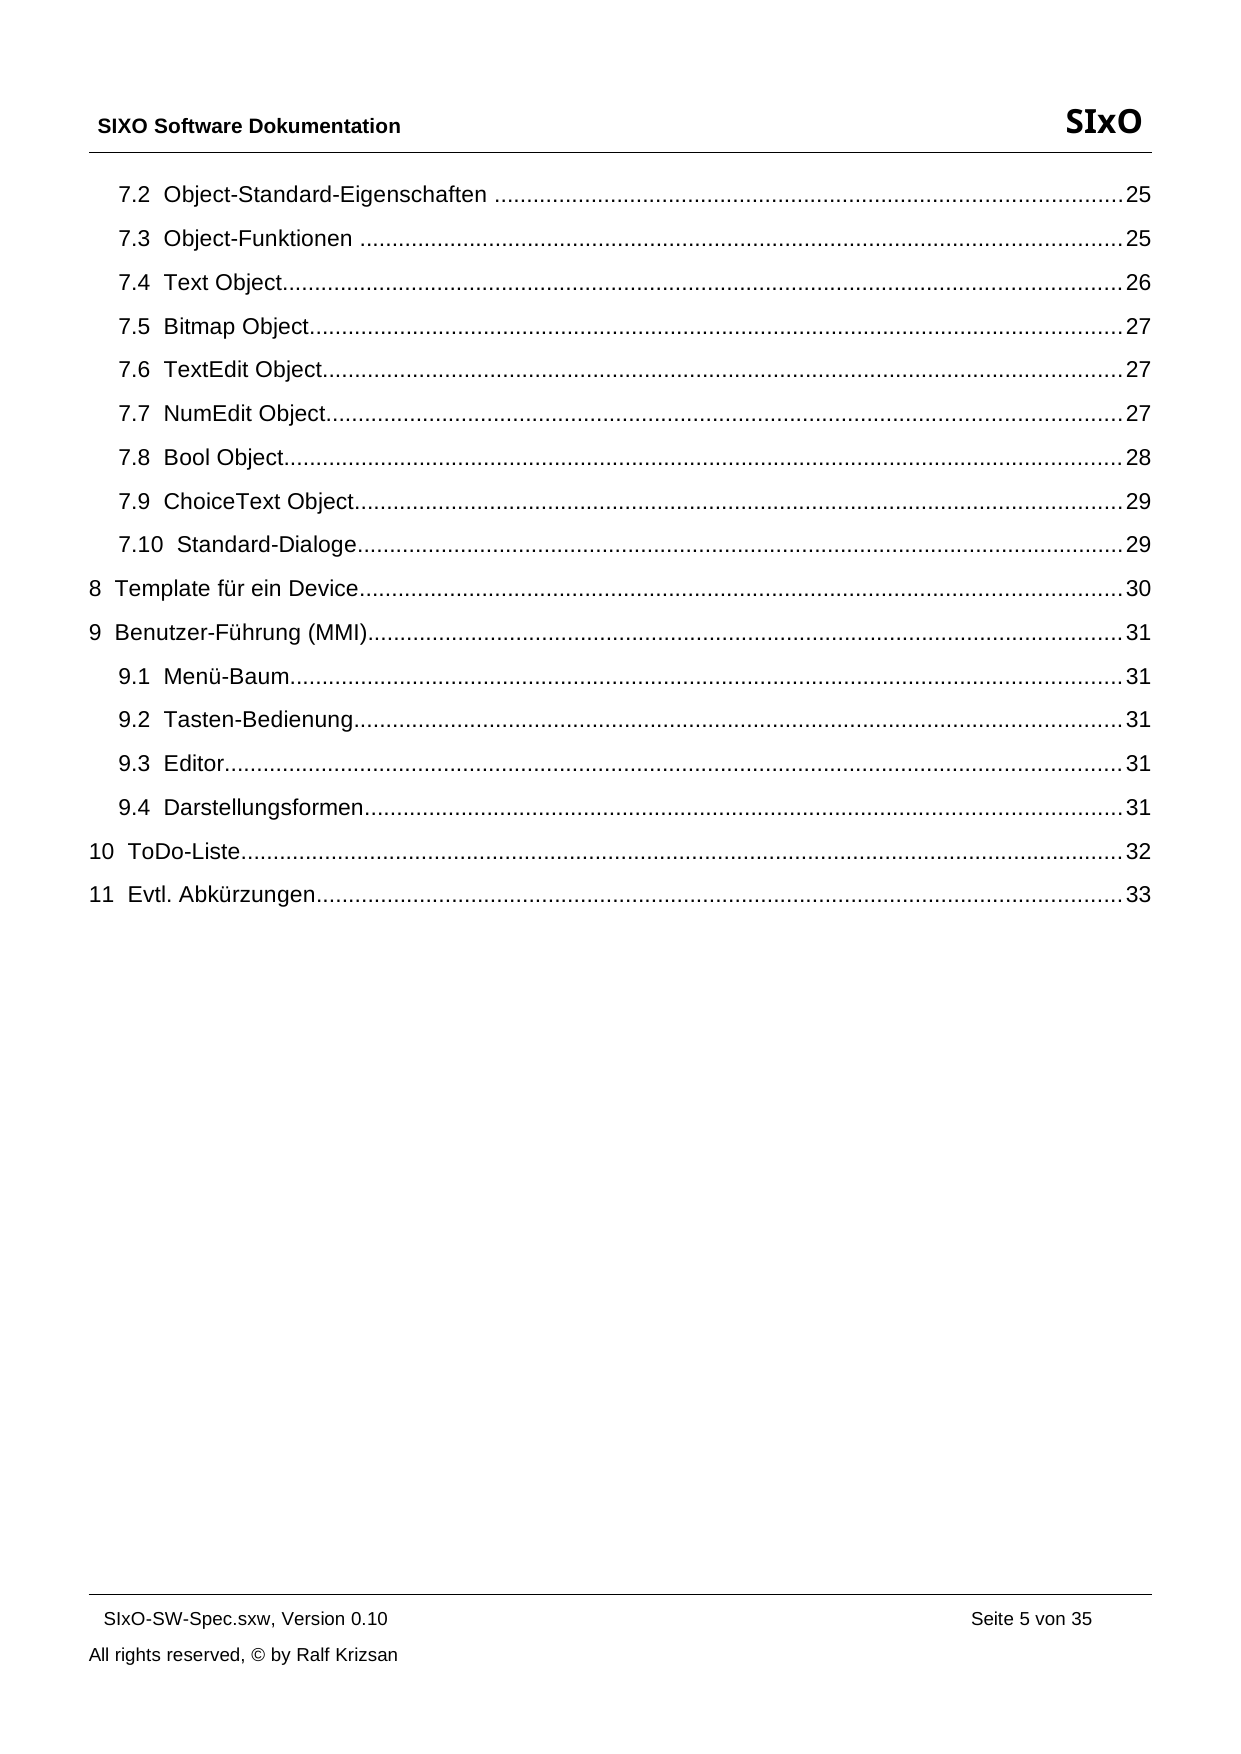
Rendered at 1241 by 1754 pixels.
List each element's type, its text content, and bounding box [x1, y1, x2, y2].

text 9.3 Editor 31 [118, 751, 1152, 777]
text 7.10 Standard-Dialoge 29 [118, 532, 1152, 558]
text 7.6 TextEdit Object 27 [118, 357, 1152, 383]
text 7.5 Bitmap Object 27 [118, 313, 1152, 339]
text 9.2 Tasten-Bedienung 31 [118, 707, 1152, 733]
text 11 Evtl. Abkürzungen 33 [88, 882, 1152, 908]
text 7.9 ChoiceText Object 29 [118, 488, 1152, 514]
text 7.8 Bool Object 28 [118, 444, 1152, 470]
text 8 Template für ein Device 30 [88, 576, 1152, 602]
text 7.3 Object-Funktionen 25 [118, 226, 1152, 252]
text 7.2 Object-Standard-Eigenschaften 25 [118, 182, 1152, 208]
text 7.7 NumEdit Object 27 [118, 401, 1152, 427]
text 9.1 Menü-Baum 31 [118, 663, 1152, 689]
text 7.4 Text Object 26 [118, 269, 1152, 295]
text 10 ToDo-Liste 32 [88, 838, 1152, 864]
text 9.4 Darstellungsformen 31 [118, 794, 1152, 820]
text 9 Benutzer-Führung (MMI) 31 [88, 619, 1152, 645]
